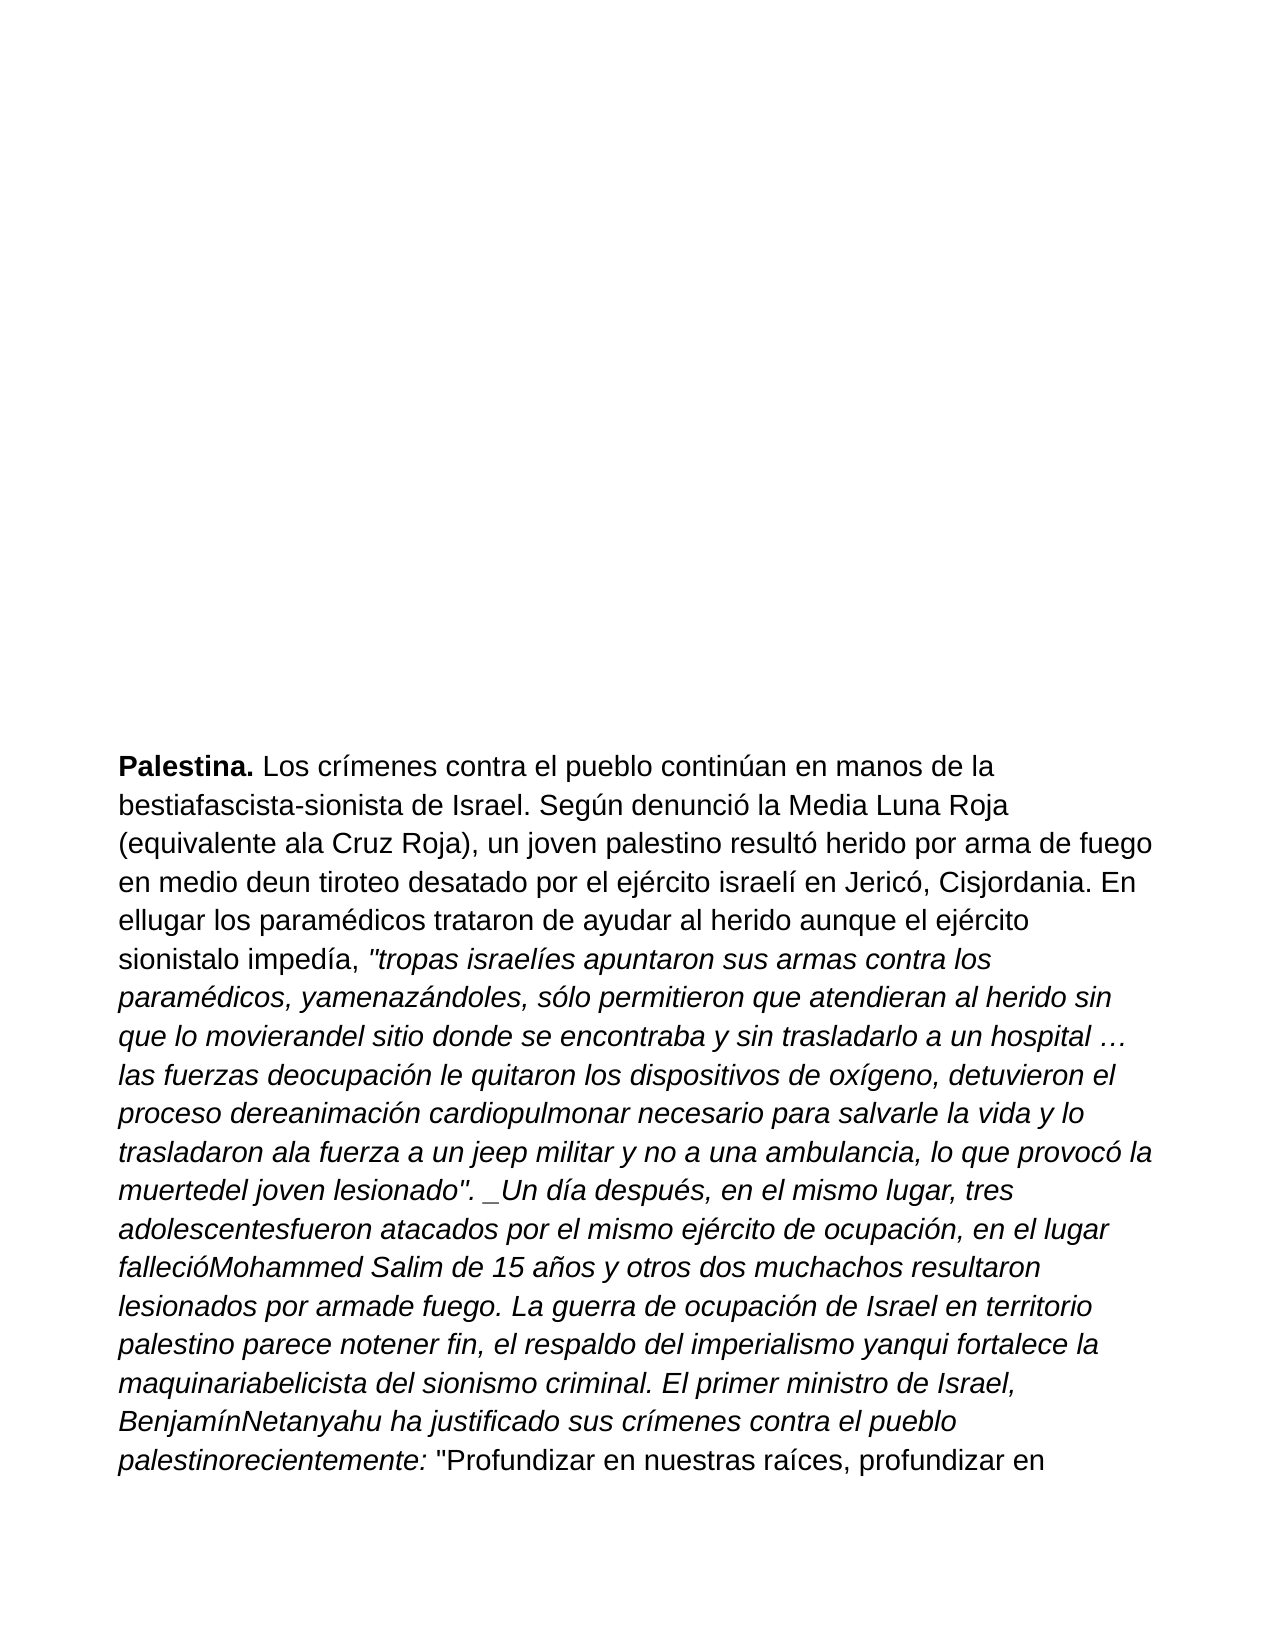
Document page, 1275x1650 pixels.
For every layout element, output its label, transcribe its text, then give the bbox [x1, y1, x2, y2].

text Palestina. Los crímenes contra el pueblo continúan en manos de la bestiafascista-sionista de Israel. Según denunció la Media Luna Roja (equivalente ala Cruz Roja), un joven palestino resultó herido por arma de fuego en medio deun tiroteo desatado por el ejército israelí en Jericó, Cisjordania. En ellugar los paramédicos trataron de ayudar al herido aunque el ejército sionistalo impedía, "tropas israelíes apuntaron sus armas contra los paramédicos, yamenazándoles, sólo permitieron que atendieran al herido sin que lo movierandel sitio donde se encontraba y sin trasladarlo a un hospital …las fuerzas deocupación le quitaron los dispositivos de oxígeno, detuvieron el proceso dereanimación cardiopulmonar necesario para salvarle la vida y lo trasladaron ala fuerza a un jeep militar y no a una ambulancia, lo que provocó la muertedel joven lesionado". _Un día después, en el mismo lugar, tres adolescentesfueron atacados por el mismo ejército de ocupación, en el lugar fallecióMohammed Salim de 15 años y otros dos muchachos resultaron lesionados por armade fuego. La guerra de ocupación de Israel en territorio palestino parece notener fin, el respaldo del imperialismo yanqui fortalece la maquinariabelicista del sionismo criminal. El primer ministro de Israel, BenjamínNetanyahu ha justificado sus crímenes contra el pueblo palestinorecientemente: "Profundizar en nuestras raíces, profundizar en [118, 749, 1157, 1477]
